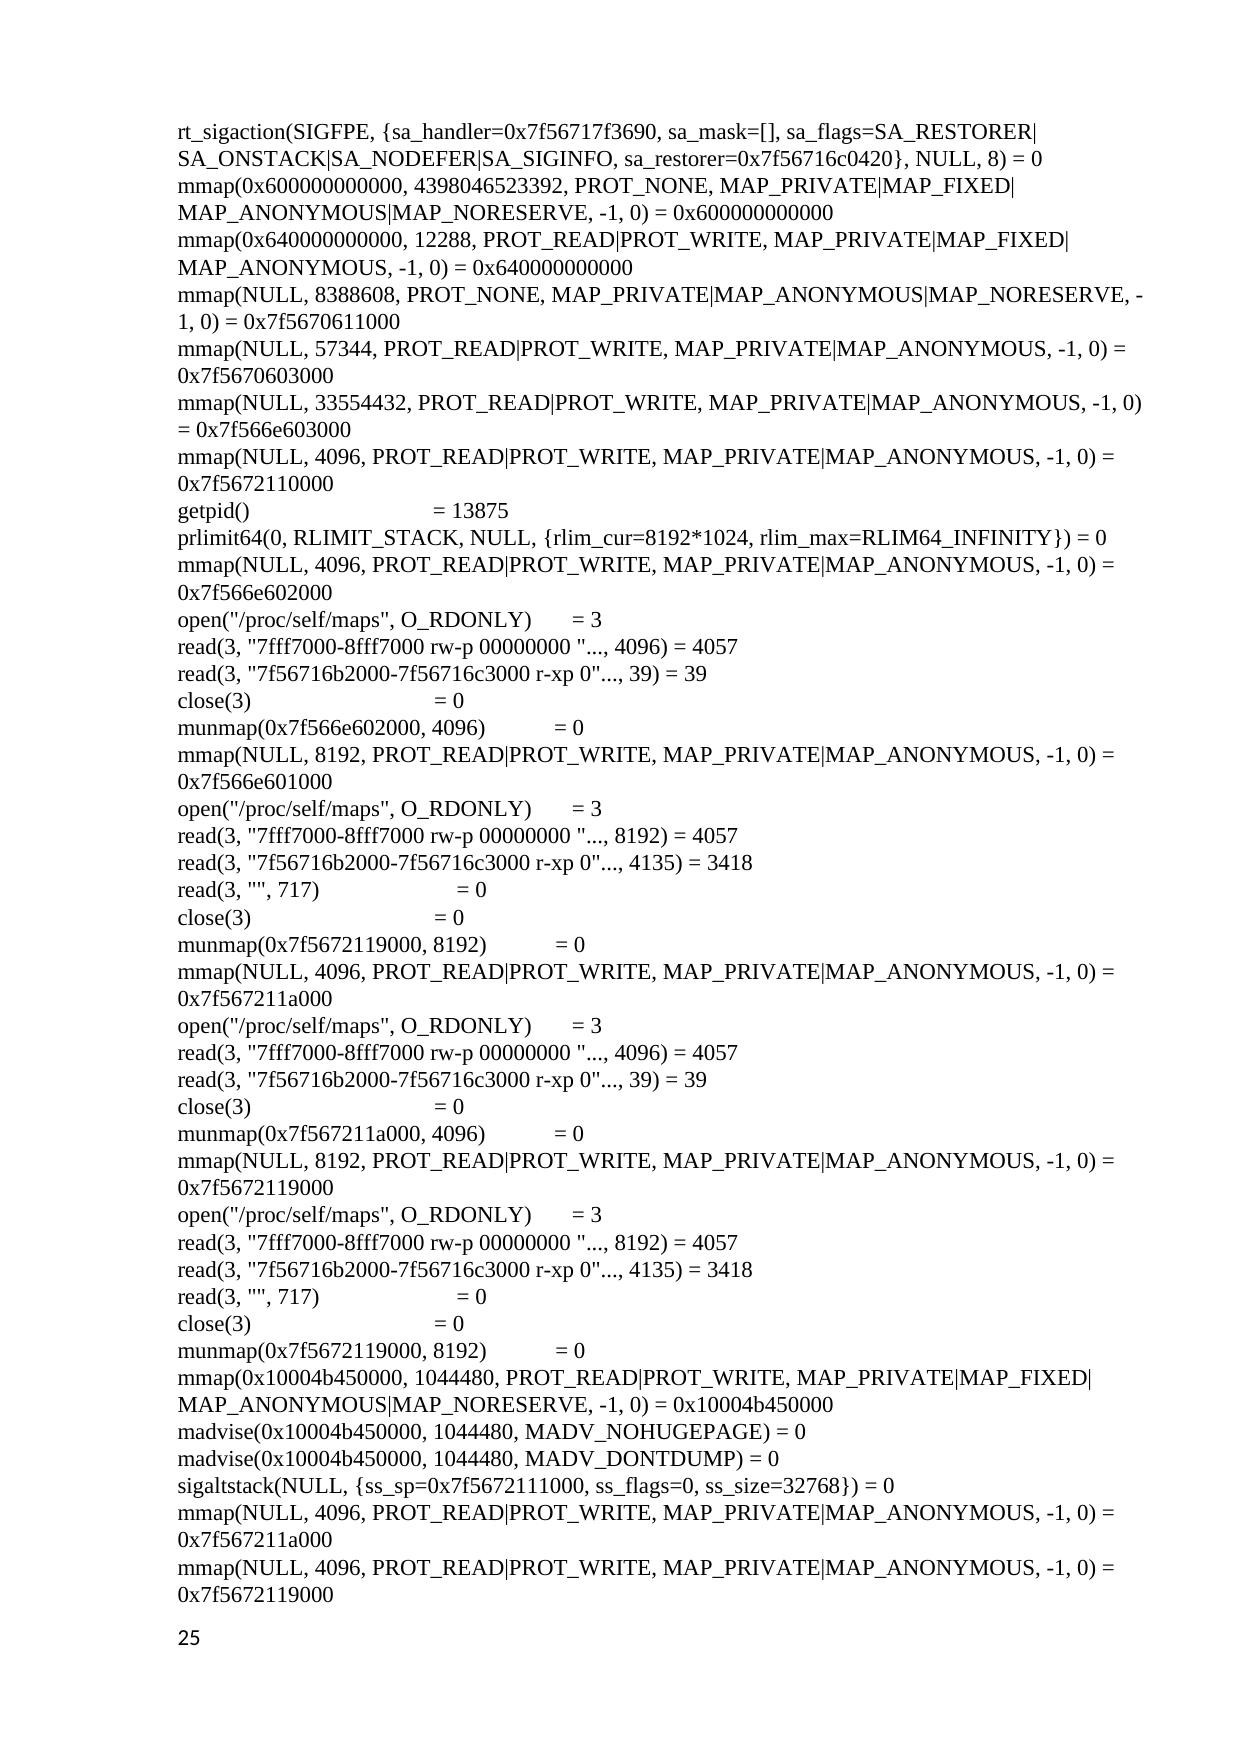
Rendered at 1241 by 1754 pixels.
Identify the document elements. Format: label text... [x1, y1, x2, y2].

text read(3, "7f56716b2000-7f56716c3000 r-xp 0"..., 4135) = 3418 [177, 1256, 1152, 1282]
text mmap(NULL, 4096, PROT_READ|PROT_WRITE, MAP_PRIVATE|MAP_ANONYMOUS, -1, 0) = 0x7f5672119000 [177, 1553, 1152, 1607]
text mmap(NULL, 8192, PROT_READ|PROT_WRITE, MAP_PRIVATE|MAP_ANONYMOUS, -1, 0) = 0x7f5672119000 [177, 1147, 1152, 1201]
text read(3, "7fff7000-8fff7000 rw-p 00000000 "..., 4096) = 4057 [177, 1039, 1152, 1065]
text read(3, "7f56716b2000-7f56716c3000 r-xp 0"..., 4135) = 3418 [177, 849, 1152, 876]
text mmap(NULL, 8192, PROT_READ|PROT_WRITE, MAP_PRIVATE|MAP_ANONYMOUS, -1, 0) = 0x7f566e601000 [177, 741, 1152, 794]
text prlimit64(0, RLIMIT_STACK, NULL, {rlim_cur=8192*1024, rlim_max=RLIM64_INFINITY}) = 0 [177, 524, 1152, 551]
text rt_sigaction(SIGFPE, {sa_handler=0x7f56717f3690, sa_mask=[], sa_flags=SA_RESTORER|SA_ONSTACK|SA_NODEFER|SA_SIGINFO, sa_restorer=0x7f56716c0420}, NULL, 8) = 0 [177, 118, 1152, 172]
text munmap(0x7f5672119000, 8192) = 0 [177, 1337, 1152, 1363]
text read(3, "7f56716b2000-7f56716c3000 r-xp 0"..., 39) = 39 [177, 1066, 1152, 1092]
text mmap(0x600000000000, 4398046523392, PROT_NONE, MAP_PRIVATE|MAP_FIXED|MAP_ANONYMOUS|MAP_NORESERVE, -1, 0) = 0x600000000000 [177, 172, 1152, 226]
text mmap(NULL, 8388608, PROT_NONE, MAP_PRIVATE|MAP_ANONYMOUS|MAP_NORESERVE, -1, 0) = 0x7f5670611000 [177, 281, 1152, 334]
text madvise(0x10004b450000, 1044480, MADV_NOHUGEPAGE) = 0 [177, 1418, 1152, 1444]
text read(3, "7f56716b2000-7f56716c3000 r-xp 0"..., 39) = 39 [177, 660, 1152, 686]
text munmap(0x7f567211a000, 4096) = 0 [177, 1120, 1152, 1147]
text getpid() = 13875 [177, 497, 1152, 524]
text mmap(0x640000000000, 12288, PROT_READ|PROT_WRITE, MAP_PRIVATE|MAP_FIXED|MAP_ANONYMOUS, -1, 0) = 0x640000000000 [177, 226, 1152, 280]
text read(3, "7fff7000-8fff7000 rw-p 00000000 "..., 4096) = 4057 [177, 633, 1152, 659]
text mmap(0x10004b450000, 1044480, PROT_READ|PROT_WRITE, MAP_PRIVATE|MAP_FIXED|MAP_ANONYMOUS|MAP_NORESERVE, -1, 0) = 0x10004b450000 [177, 1364, 1152, 1417]
text read(3, "7fff7000-8fff7000 rw-p 00000000 "..., 8192) = 4057 [177, 1228, 1152, 1255]
text read(3, "7fff7000-8fff7000 rw-p 00000000 "..., 8192) = 4057 [177, 822, 1152, 849]
text close(3) = 0 [177, 687, 1152, 713]
text close(3) = 0 [177, 1093, 1152, 1119]
text close(3) = 0 [177, 903, 1152, 930]
text munmap(0x7f5672119000, 8192) = 0 [177, 931, 1152, 957]
text read(3, "", 717) = 0 [177, 876, 1152, 903]
text read(3, "", 717) = 0 [177, 1283, 1152, 1309]
text open("/proc/self/maps", O_RDONLY) = 3 [177, 1201, 1152, 1228]
text madvise(0x10004b450000, 1044480, MADV_DONTDUMP) = 0 [177, 1445, 1152, 1472]
text open("/proc/self/maps", O_RDONLY) = 3 [177, 606, 1152, 632]
text open("/proc/self/maps", O_RDONLY) = 3 [177, 795, 1152, 822]
text munmap(0x7f566e602000, 4096) = 0 [177, 714, 1152, 740]
text mmap(NULL, 57344, PROT_READ|PROT_WRITE, MAP_PRIVATE|MAP_ANONYMOUS, -1, 0) = 0x7f5670603000 [177, 335, 1152, 388]
text mmap(NULL, 4096, PROT_READ|PROT_WRITE, MAP_PRIVATE|MAP_ANONYMOUS, -1, 0) = 0x7f567211a000 [177, 958, 1152, 1011]
text mmap(NULL, 33554432, PROT_READ|PROT_WRITE, MAP_PRIVATE|MAP_ANONYMOUS, -1, 0) = 0x7f566e603000 [177, 389, 1152, 442]
text mmap(NULL, 4096, PROT_READ|PROT_WRITE, MAP_PRIVATE|MAP_ANONYMOUS, -1, 0) = 0x7f5672110000 [177, 443, 1152, 497]
text mmap(NULL, 4096, PROT_READ|PROT_WRITE, MAP_PRIVATE|MAP_ANONYMOUS, -1, 0) = 0x7f567211a000 [177, 1499, 1152, 1553]
text sigaltstack(NULL, {ss_sp=0x7f5672111000, ss_flags=0, ss_size=32768}) = 0 [177, 1472, 1152, 1499]
text mmap(NULL, 4096, PROT_READ|PROT_WRITE, MAP_PRIVATE|MAP_ANONYMOUS, -1, 0) = 0x7f566e602000 [177, 551, 1152, 605]
text close(3) = 0 [177, 1310, 1152, 1336]
text open("/proc/self/maps", O_RDONLY) = 3 [177, 1012, 1152, 1038]
